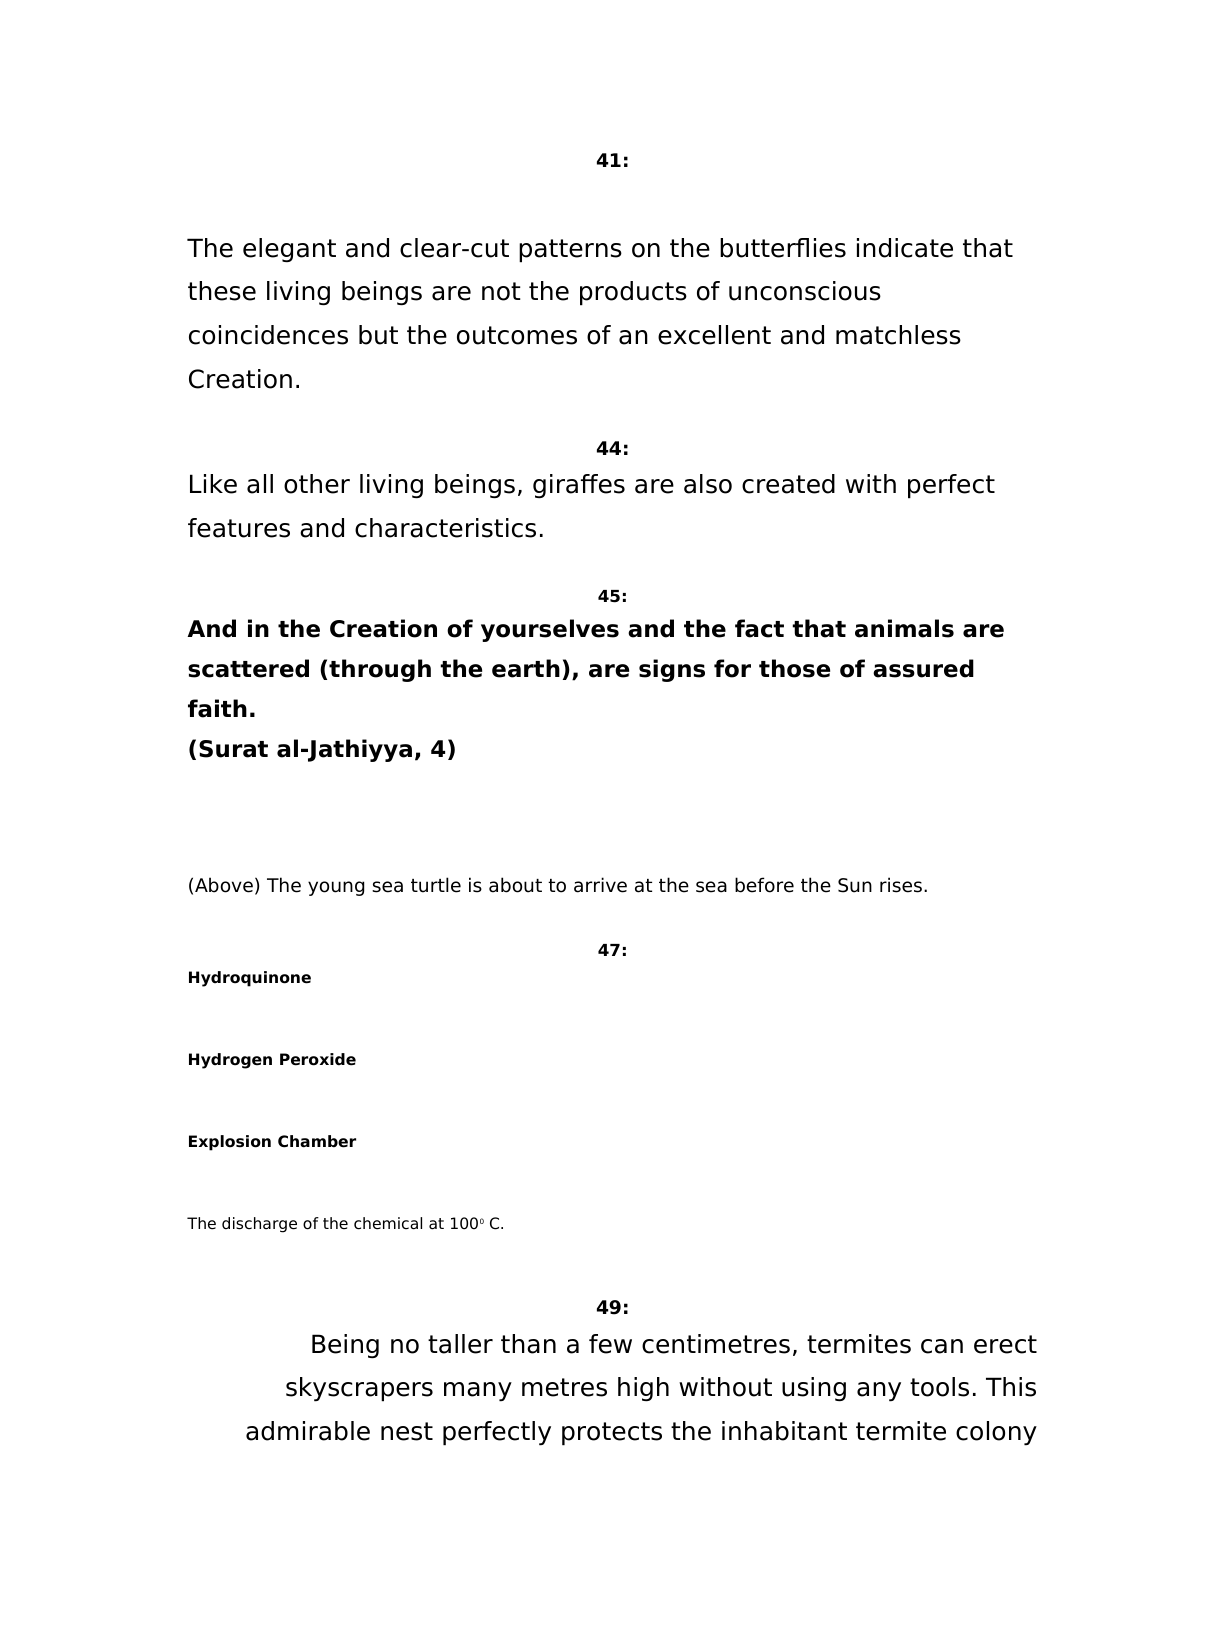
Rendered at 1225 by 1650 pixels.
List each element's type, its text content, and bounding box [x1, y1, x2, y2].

text 45: [187, 587, 1037, 607]
text Hydrogen Peroxide [187, 1051, 1037, 1069]
text (Above) The young sea turtle is about to arrive at the sea before the Sun rises. [187, 875, 1037, 897]
text 44: [187, 438, 1037, 460]
text The discharge of the chemical at 1000 C. [187, 1215, 1037, 1233]
text And in the Creation of yourselves and the fact that animals are scattered (through the earth), are signs for those of assured faith. [187, 616, 1037, 723]
text Like all other living beings, giraffes are also created with perfect features and characteristics. [187, 471, 1037, 544]
text (Surat al-Jathiyya, 4) [187, 736, 1037, 763]
text Hydroquinone [187, 969, 1037, 988]
text 47: [187, 940, 1037, 960]
text 41: [187, 150, 1037, 172]
text Being no taller than a few centimetres, termites can erect skyscrapers many metres high without using any tools. This admirable nest perfectly protects the inhabitant termite colony [187, 1330, 1037, 1446]
text The elegant and clear-cut patterns on the butterflies indicate that these living beings are not the products of unconscious coincidences but the outcomes of an excellent and matchless Creation. [187, 234, 1037, 394]
text Explosion Chamber [187, 1133, 1037, 1151]
text 49: [187, 1297, 1037, 1319]
